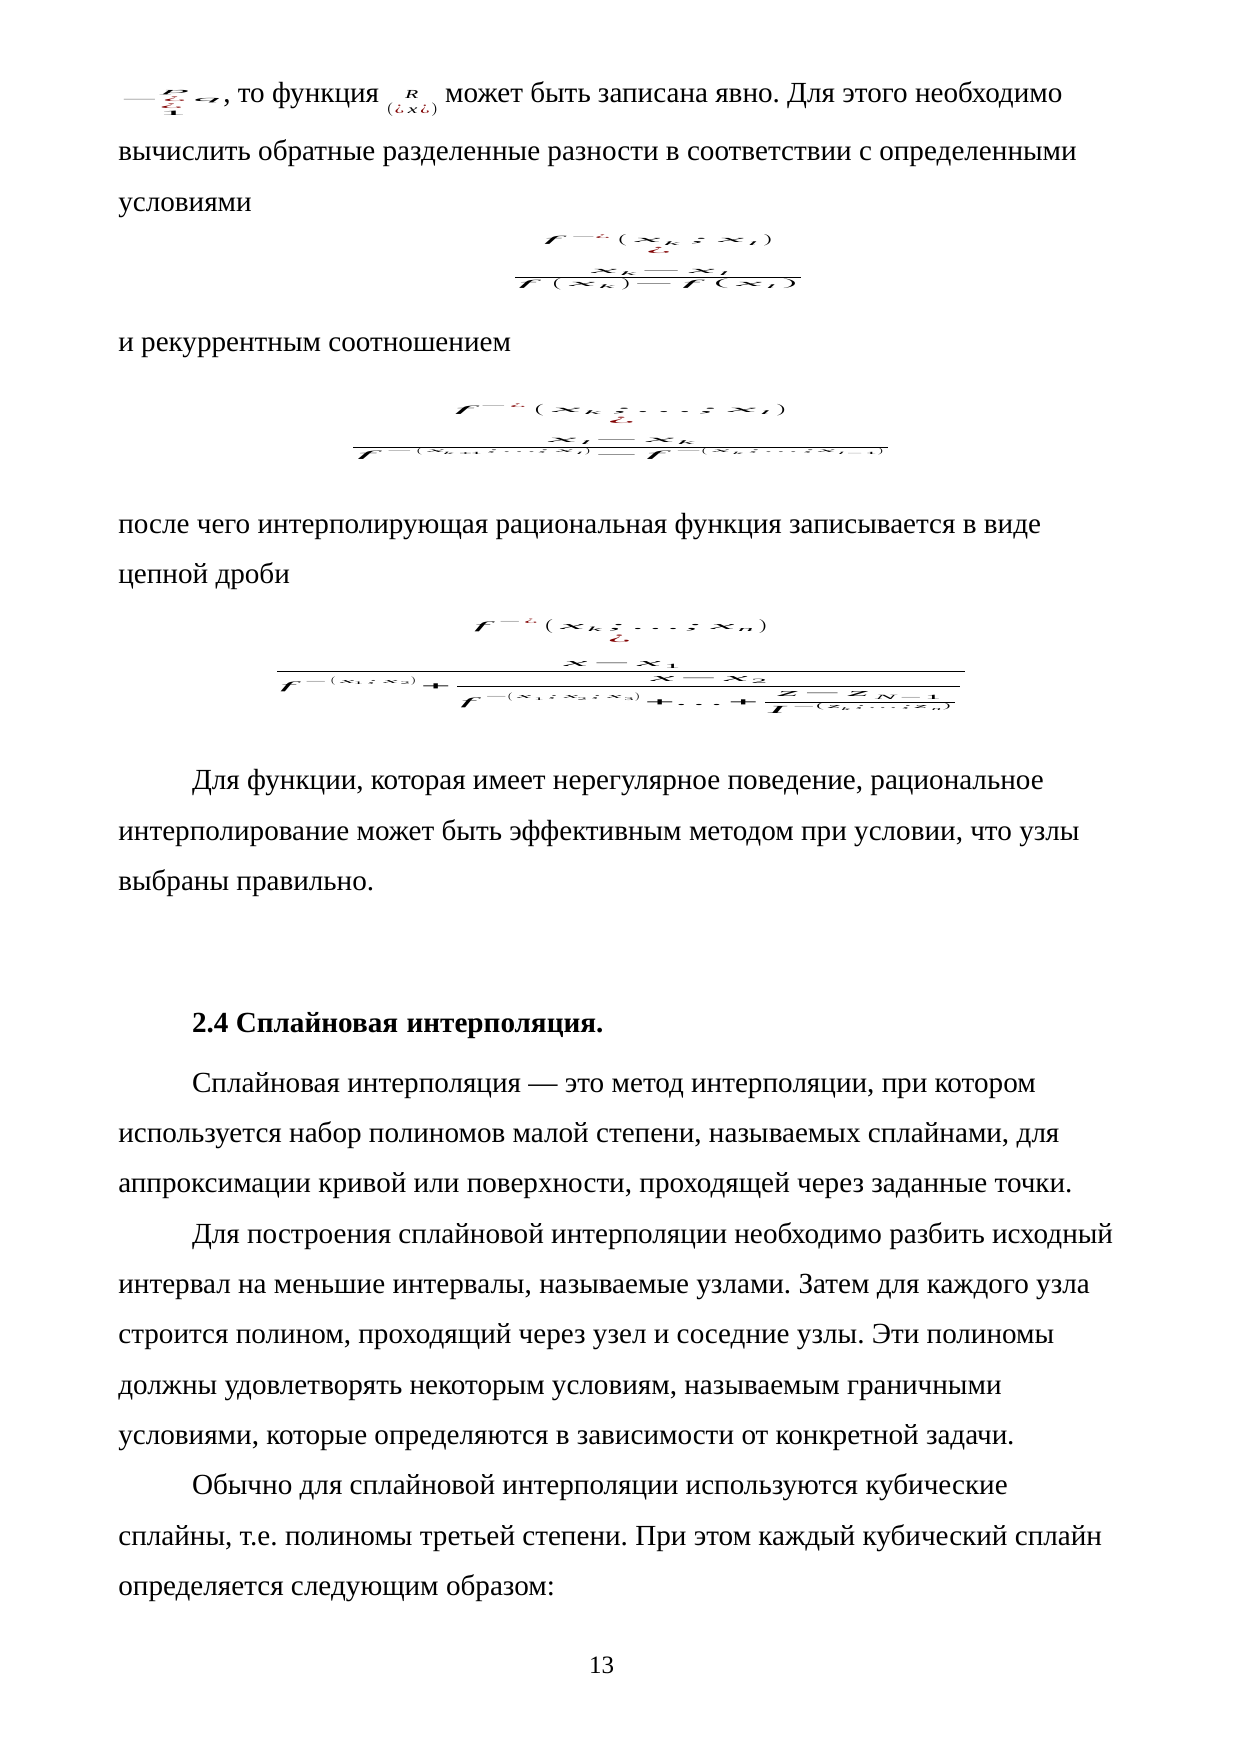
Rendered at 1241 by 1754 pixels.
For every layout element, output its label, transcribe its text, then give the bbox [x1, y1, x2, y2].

text Для функции, которая имеет нерегулярное поведение, рациональное интерполирование может быть эффективным методом при условии, что узлы выбраны правильно. [118, 762, 1122, 897]
text Обычно для сплайновой интерполяции используются кубические сплайны, т.е. полиномы третьей степени. При этом каждый кубический сплайн определяется следующим образом: [118, 1467, 1122, 1602]
text Для построения сплайновой интерполяции необходимо разбить исходный интервал на меньшие интервалы, называемые узлами. Затем для каждого узла строится полином, проходящий через узел и соседние узлы. Эти полиномы должны удовлетворять некоторым условиям, называемым граничными условиями, которые определяются в зависимости от конкретной задачи. [118, 1216, 1122, 1451]
text после чего интерполирующая рациональная функция записывается в виде цепной дроби [118, 506, 1122, 589]
text Сплайновая интерполяция — это метод интерполяции, при котором используется набор полиномов малой степени, называемых сплайнами, для аппроксимации кривой или поверхности, проходящей через заданные точки. [118, 1065, 1122, 1199]
subtitle 2.4 Сплайновая интерполяция. [118, 1001, 1122, 1039]
text и рекуррентным соотношением [118, 324, 1122, 357]
text Из этого процесса получаем систему из n линейных алгебраических уравнений относительно неизвестных. Если нечетное и или четное и , то функция может быть записана явно. Для этого необходимо вычислить обратные разделенные разности в соответствии с определенными условиями [118, 75, 1122, 217]
